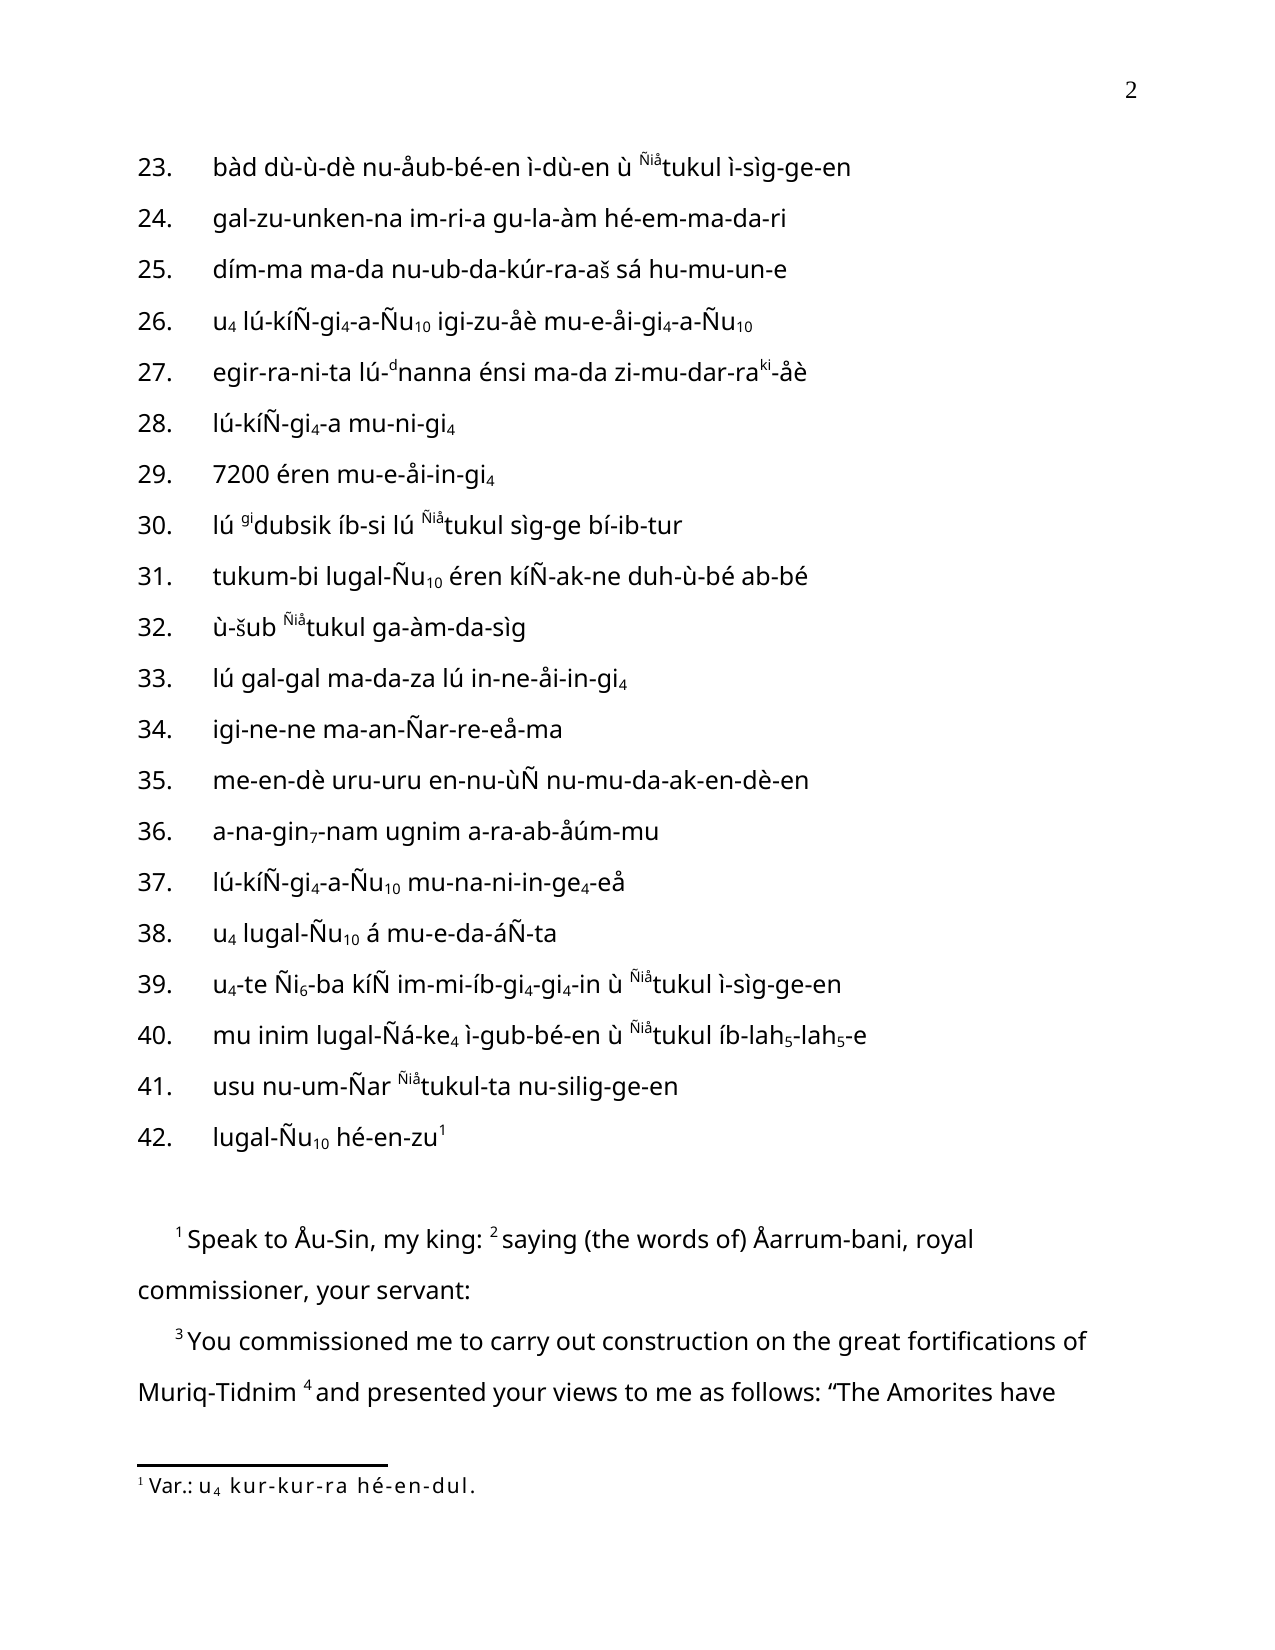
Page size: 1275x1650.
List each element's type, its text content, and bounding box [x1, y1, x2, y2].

text 31. tukum-bi lugal-Ñu10 éren kíÑ-ak-ne duh-ù-bé ab-bé [137, 558, 1138, 592]
text 23. bàd dù-ù-dè nu-åub-bé-en ì-dù-en ù Ñiåtukul ì-sìg-ge-en [137, 150, 1138, 184]
text 28. lú-kíÑ-gi4-a mu-ni-gi4 [137, 405, 1138, 439]
text 30. lú gidubsik íb-si lú Ñiåtukul sìg-ge bí-ib-tur [137, 507, 1138, 541]
text 32. ù-šub Ñiåtukul ga-àm-da-sìg [137, 609, 1138, 643]
text 27. egir-ra-ni-ta lú-dnanna énsi ma-da zi-mu-dar-raki-åè [137, 354, 1138, 388]
text 29. 7200 éren mu-e-åi-in-gi4 [137, 456, 1138, 490]
text 35. me-en-dè uru-uru en-nu-ùÑ nu-mu-da-ak-en-dè-en [137, 762, 1138, 797]
text 25. dím-ma ma-da nu-ub-da-kúr-ra-aš sá hu-mu-un-e [137, 252, 1138, 286]
text 34. igi-ne-ne ma-an-Ñar-re-eå-ma [137, 711, 1138, 746]
text 39. u4-te Ñi6-ba kíÑ im-mi-íb-gi4-gi4-in ù Ñiåtukul ì-sìg-ge-en [137, 967, 1138, 1001]
text 1 Speak to Åu-Sin, my king: 2 saying (the words of) Åarrum-bani, ­royal commissioner, your servant: [137, 1222, 1138, 1307]
text 38. u4 lugal-Ñu10 á mu-e-da-áÑ-ta [137, 916, 1138, 950]
text 41. usu nu-um-Ñar Ñiåtukul-ta nu-silig-ge-en [137, 1069, 1138, 1103]
text 40. mu inim lugal-Ñá-ke4 ì-gub-bé-en ù Ñiåtukul íb-lah5-lah5-e [137, 1018, 1138, 1052]
text 42. lugal-Ñu10 hé-en-zu [137, 1120, 1138, 1154]
text 33. lú gal-gal ma-da-za lú in-ne-åi-in-gi4 [137, 660, 1138, 694]
text 37. lú-kíÑ-gi4-a-Ñu10 mu-na-ni-in-ge4-eå [137, 864, 1138, 899]
text Var.: u4 kur-kur-ra hé-en-dul. [137, 1472, 1138, 1500]
text 3 You commissioned me to carry out construction on the great­ fortifications of Muriq-Tidnim 4 and presented your views to me as follows: “The Amorites have [137, 1324, 1138, 1409]
text 24. gal-zu-unken-na im-ri-a gu-la-àm hé-em-ma-da-ri [137, 201, 1138, 235]
text 36. a-na-gin7-nam ugnim a-ra-ab-åúm-mu [137, 813, 1138, 848]
text 26. u4 lú-kíÑ-gi4-a-Ñu10 igi-zu-åè mu-e-åi-gi4-a-Ñu10 [137, 303, 1138, 337]
